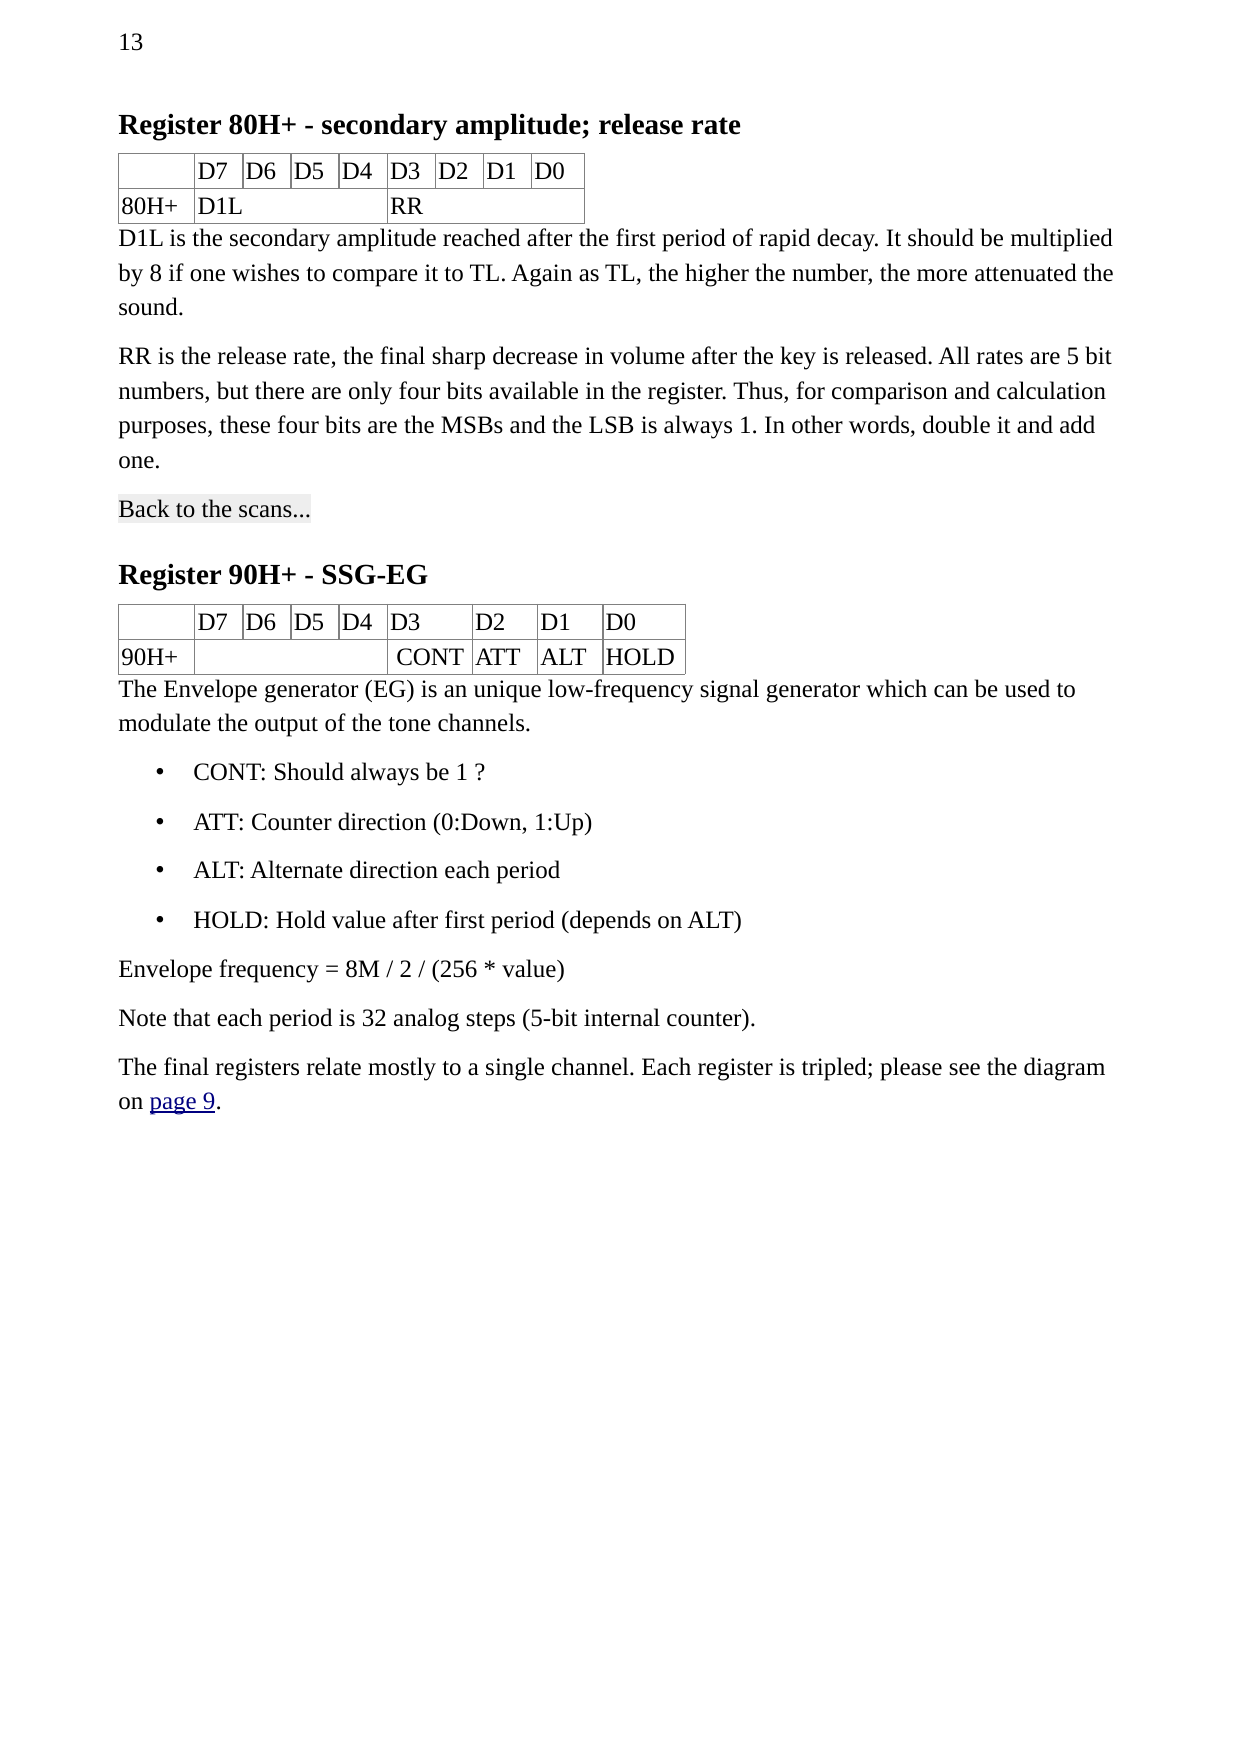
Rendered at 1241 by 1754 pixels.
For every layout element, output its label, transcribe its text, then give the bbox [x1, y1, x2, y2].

table_cell [195, 640, 387, 673]
table_header D5 [292, 605, 338, 638]
text The final registers relate mostly to a single channel. Each register is tripled; please see the diagram on page 9. [118, 1052, 1122, 1115]
text The Envelope generator (EG) is an unique low-frequency signal generator which can be used to modulate the output of the tone channels. [118, 674, 1122, 737]
table_cell HOLD [604, 640, 685, 673]
table_header D6 [244, 154, 290, 188]
table_header D4 [340, 605, 387, 638]
table_header D3 [388, 154, 435, 188]
text Envelope frequency = 8M / 2 / (256 * value) [118, 954, 1122, 982]
subtitle Register 80H+ - secondary amplitude; release rate [118, 107, 1122, 140]
table_header [119, 605, 194, 638]
table_cell 80H+ [119, 189, 194, 223]
table_cell 90H+ [119, 640, 194, 673]
table_header D5 [292, 154, 338, 188]
list CONT: Should always be 1 ? [156, 757, 1122, 786]
table_cell D1L [195, 189, 387, 223]
table_cell RR [388, 189, 584, 223]
table_header D7 [195, 154, 242, 188]
list ATT: Counter direction (0:Down, 1:Up) [156, 807, 1122, 835]
table_header D4 [340, 154, 387, 188]
table_header D1 [538, 605, 602, 638]
table_header D1 [484, 154, 531, 188]
table_header D6 [244, 605, 290, 638]
list HOLD: Hold value after first period (depends on ALT) [156, 905, 1122, 933]
table_header D0 [532, 154, 584, 188]
text RR is the release rate, the final sharp decrease in volume after the key is released. All rates are 5 bit numbers, but there are only four bits available in the register. Thus, for comparison and calculation purposes, these four bits are the MSBs and the LSB is always 1. In other words, double it and add one. [118, 341, 1122, 473]
table_cell CONT [388, 640, 472, 673]
subtitle Register 90H+ - SSG-EG [118, 557, 1122, 591]
table_header D7 [195, 605, 242, 638]
table_cell ATT [473, 640, 537, 673]
table_cell ALT [538, 640, 602, 673]
table_header D3 [388, 605, 472, 638]
table_header D2 [436, 154, 483, 188]
table_header D2 [473, 605, 537, 638]
table_header [119, 154, 194, 188]
text D1L is the secondary amplitude reached after the first period of rapid decay. It should be multiplied by 8 if one wishes to compare it to TL. Again as TL, the higher the number, the more attenuated the sound. [118, 223, 1122, 321]
list ALT: Alternate direction each period [156, 856, 1122, 884]
text Back to the scans... [118, 494, 1122, 523]
table_header D0 [604, 605, 685, 638]
text Note that each period is 32 analog steps (5-bit internal counter). [118, 1003, 1122, 1032]
